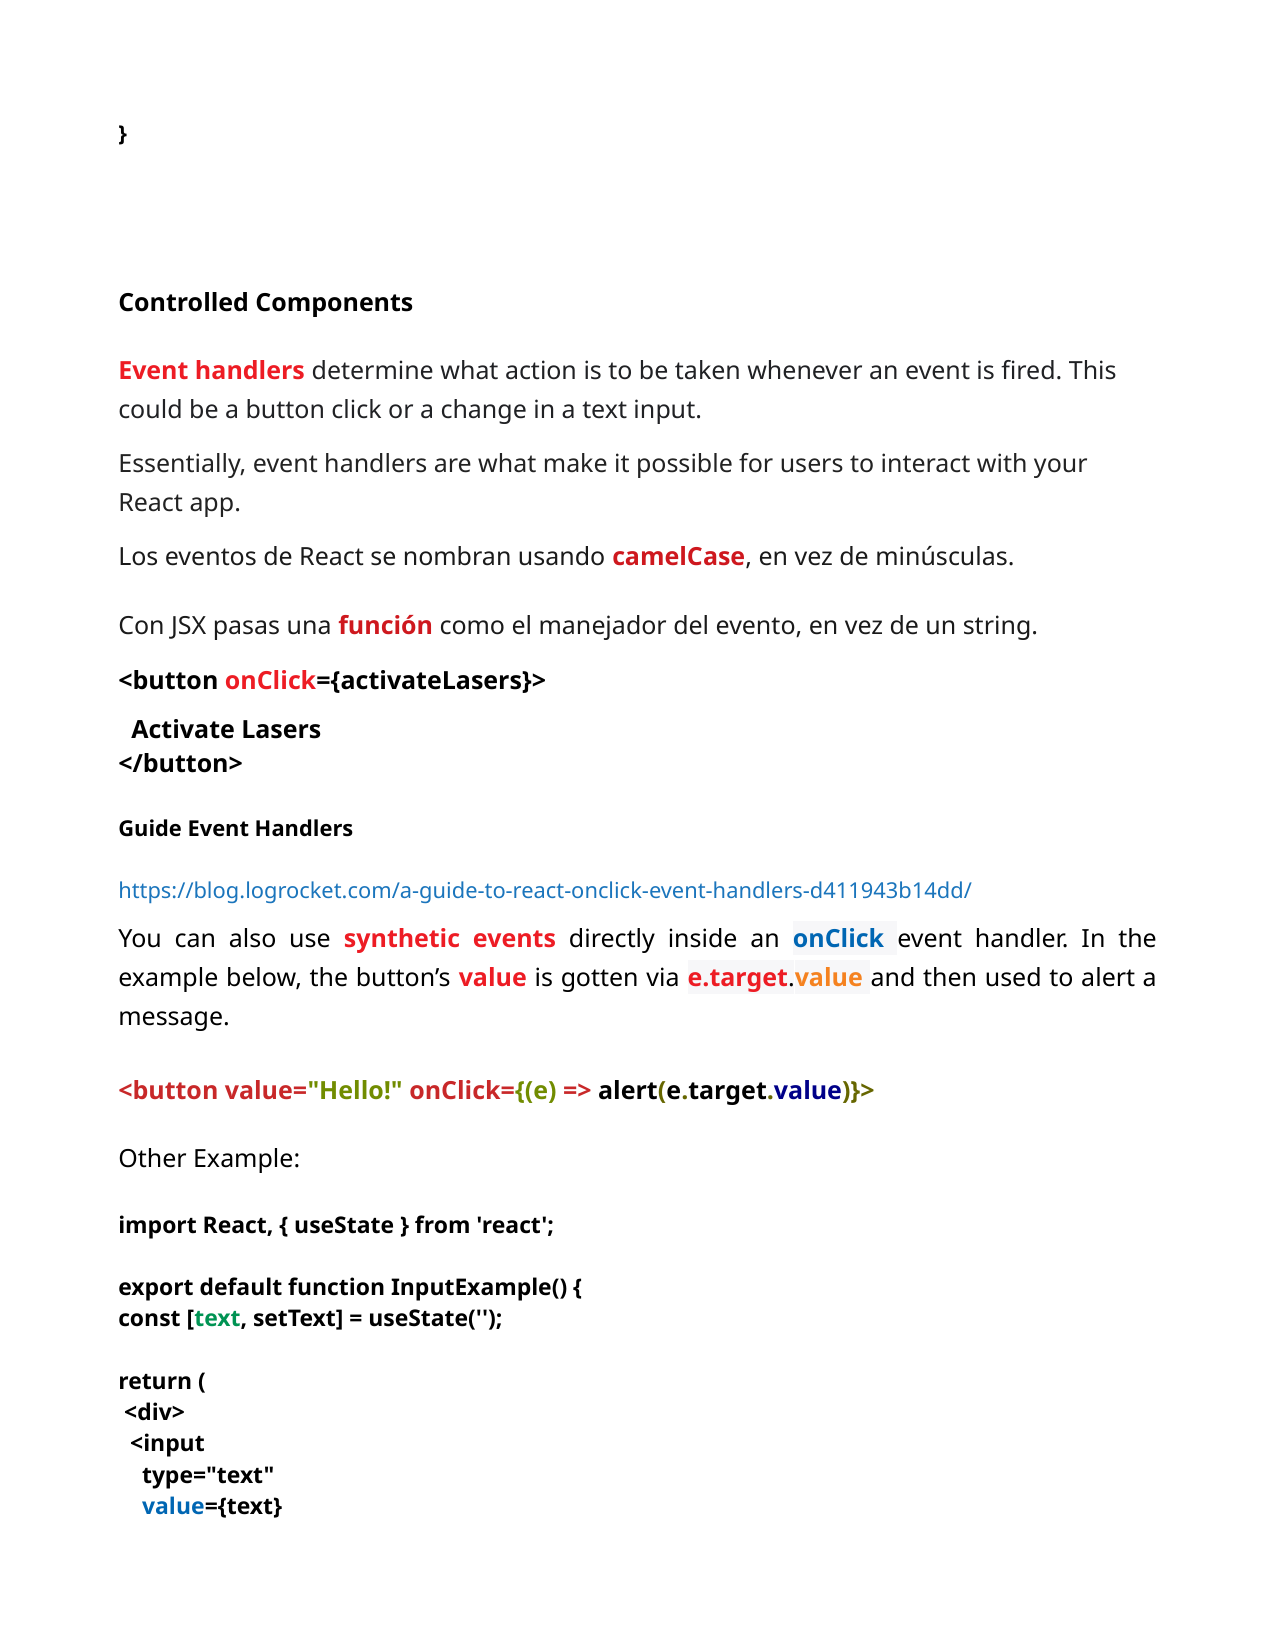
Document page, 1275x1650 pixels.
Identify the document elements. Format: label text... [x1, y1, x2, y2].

text const [text, setText] = useState(''); [118, 1302, 1157, 1333]
text Controlled Components [118, 284, 1157, 318]
text <button value="Hello!" onClick={(e) => alert(e.target.value)}> [118, 1072, 1157, 1106]
text type="text" [118, 1458, 1157, 1490]
text </button> [118, 746, 1157, 780]
text Los eventos de React se nombran usando camelCase, en vez de minúsculas. [118, 538, 1157, 572]
text export default function InputExample() { [118, 1271, 1157, 1302]
text <input [118, 1427, 1157, 1458]
text Event handlers determine what action is to be taken whenever an event is fired. This could be a button click or a change in a text input. [118, 352, 1157, 426]
text <button onClick={activateLasers}> [118, 662, 1157, 696]
text import React, { useState } from 'react'; [118, 1208, 1157, 1240]
text } [118, 118, 1157, 148]
text return ( [118, 1365, 1157, 1396]
text Other Example: [118, 1106, 1157, 1174]
text Activate Lasers [118, 712, 1157, 746]
list Con JSX pasas una función como el manejador del evento, en vez de un string. [118, 607, 1157, 642]
text Essentially, event handlers are what make it possible for users to interact with your React app. [118, 445, 1157, 518]
text value={text} [118, 1490, 1157, 1521]
text <div> [118, 1396, 1157, 1427]
text Guide Event Handlers [118, 811, 1157, 843]
text https://blog.logrocket.com/a-guide-to-react-onclick-event-handlers-d411943b14dd/ [118, 874, 1157, 905]
text You can also use synthetic events directly inside an onClick event handler. In the example below, the button’s value is gotten via e.target.value and then used to alert a message. [118, 921, 1157, 1033]
